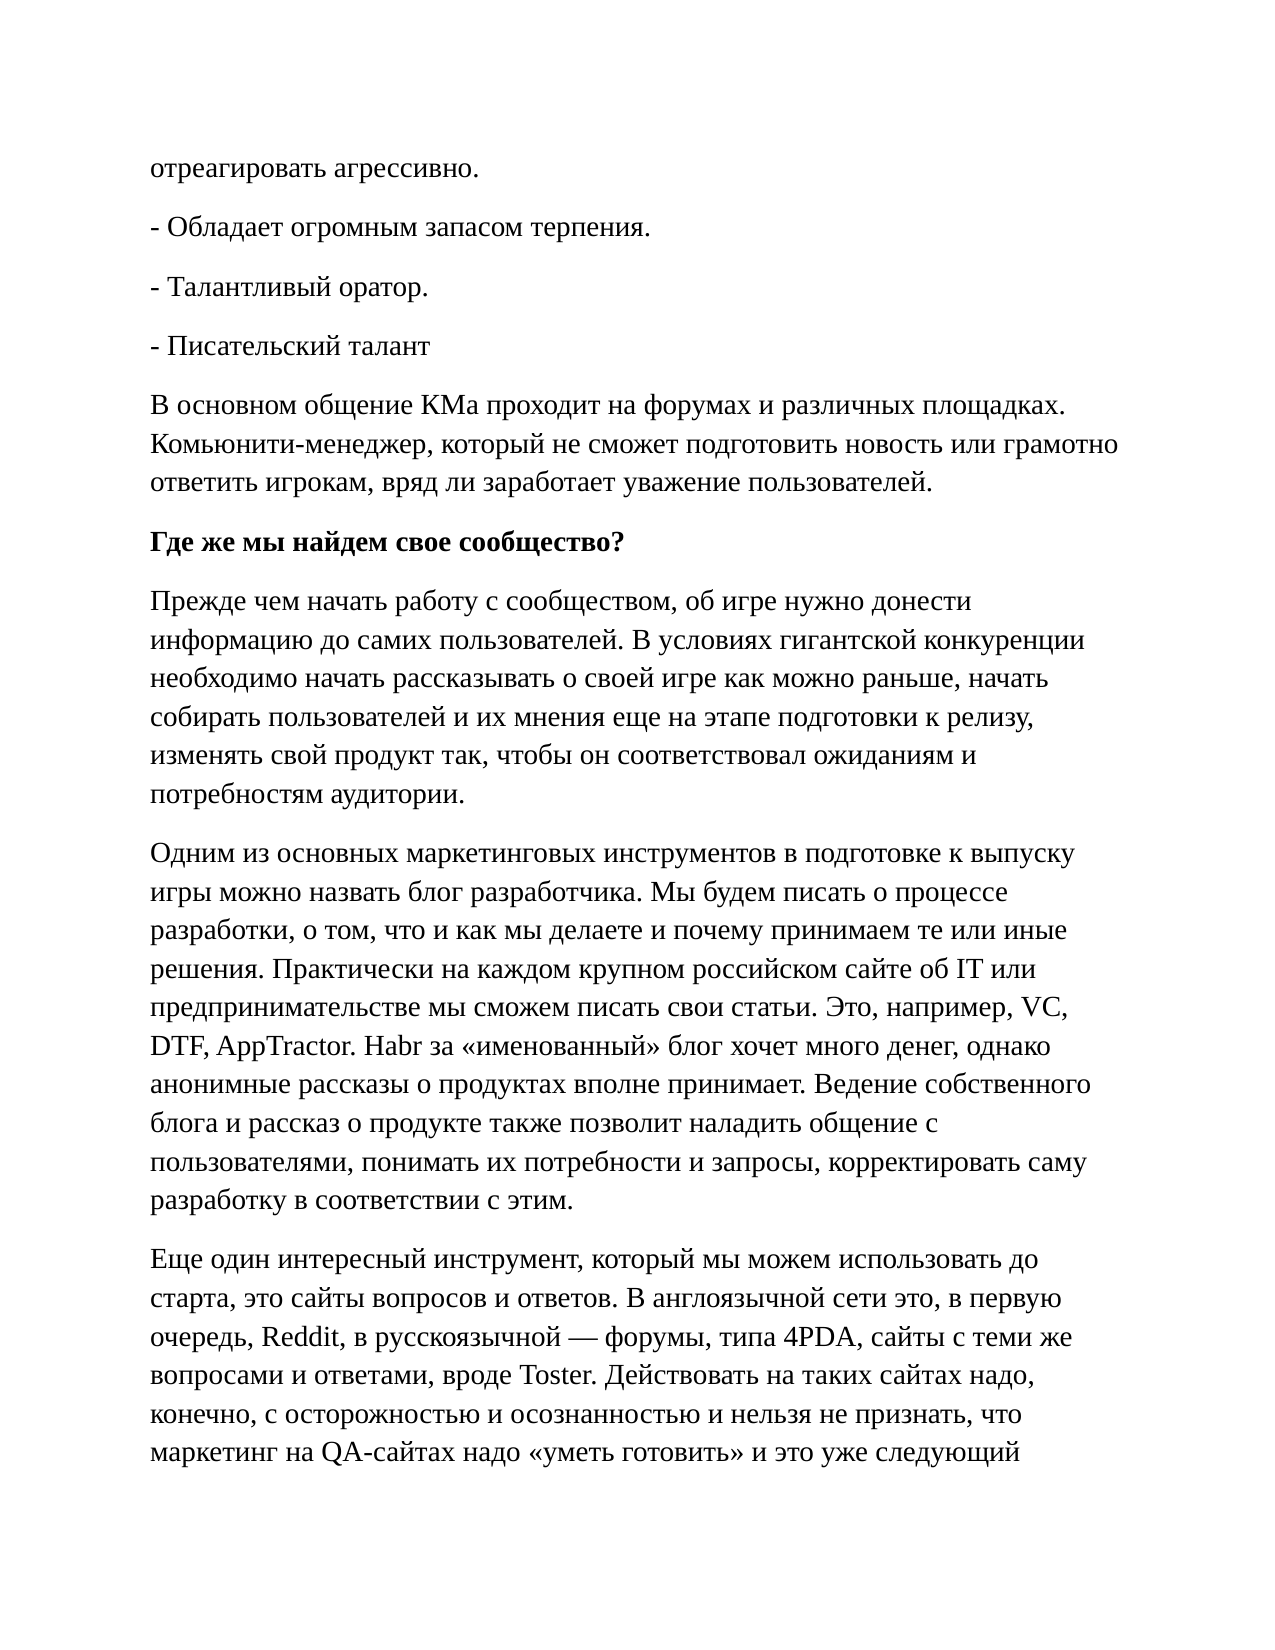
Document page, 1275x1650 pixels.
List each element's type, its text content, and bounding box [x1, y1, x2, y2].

text - Обладает огромным запасом терпения. [150, 209, 1125, 243]
text В основном общение КМа проходит на форумах и различных площадках. Комьюнити-менеджер, который не сможет подготовить новость или грамотно ответить игрокам, вряд ли заработает уважение пользователей. [150, 387, 1125, 498]
text - Талантливый оратор. [150, 269, 1125, 302]
text Прежде чем начать работу с сообществом, об игре нужно донести информацию до самих пользователей. В условиях гигантской конкуренции необходимо начать рассказывать о своей игре как можно раньше, начать собирать пользователей и их мнения еще на этапе подготовки к релизу, изменять свой продукт так, чтобы он соответствовал ожиданиям и потребностям аудитории. [150, 583, 1125, 809]
text - Писательский талант [150, 328, 1125, 362]
text отреагировать агрессивно. [150, 150, 1125, 183]
text Где же мы найдем свое сообщество? [150, 524, 1125, 557]
text Одним из основных маркетинговых инструментов в подготовке к выпуску игры можно назвать блог разработчика. Мы будем писать о процессе разработки, о том, что и как мы делаете и почему принимаем те или иные решения. Практически на каждом крупном российском сайте об IT или предпринимательстве мы сможем писать свои статьи. Это, например, VC, DTF, AppTractor. Habr за «именованный» блог хочет много денег, однако анонимные рассказы о продуктах вполне принимает. Ведение собственного блога и рассказ о продукте также позволит наладить общение с пользователями, понимать их потребности и запросы, корректировать саму разработку в соответствии с этим. [150, 835, 1125, 1216]
text Еще один интересный инструмент, который мы можем использовать до старта, это сайты вопросов и ответов. В англоязычной сети это, в первую очередь, Reddit, в русскоязычной — форумы, типа 4PDA, сайты с теми же вопросами и ответами, вроде Toster. Действовать на таких сайтах надо, конечно, с осторожностью и осознанностью и нельзя не признать, что маркетинг на QA-сайтах надо «уметь готовить» и это уже следующий [150, 1242, 1125, 1468]
